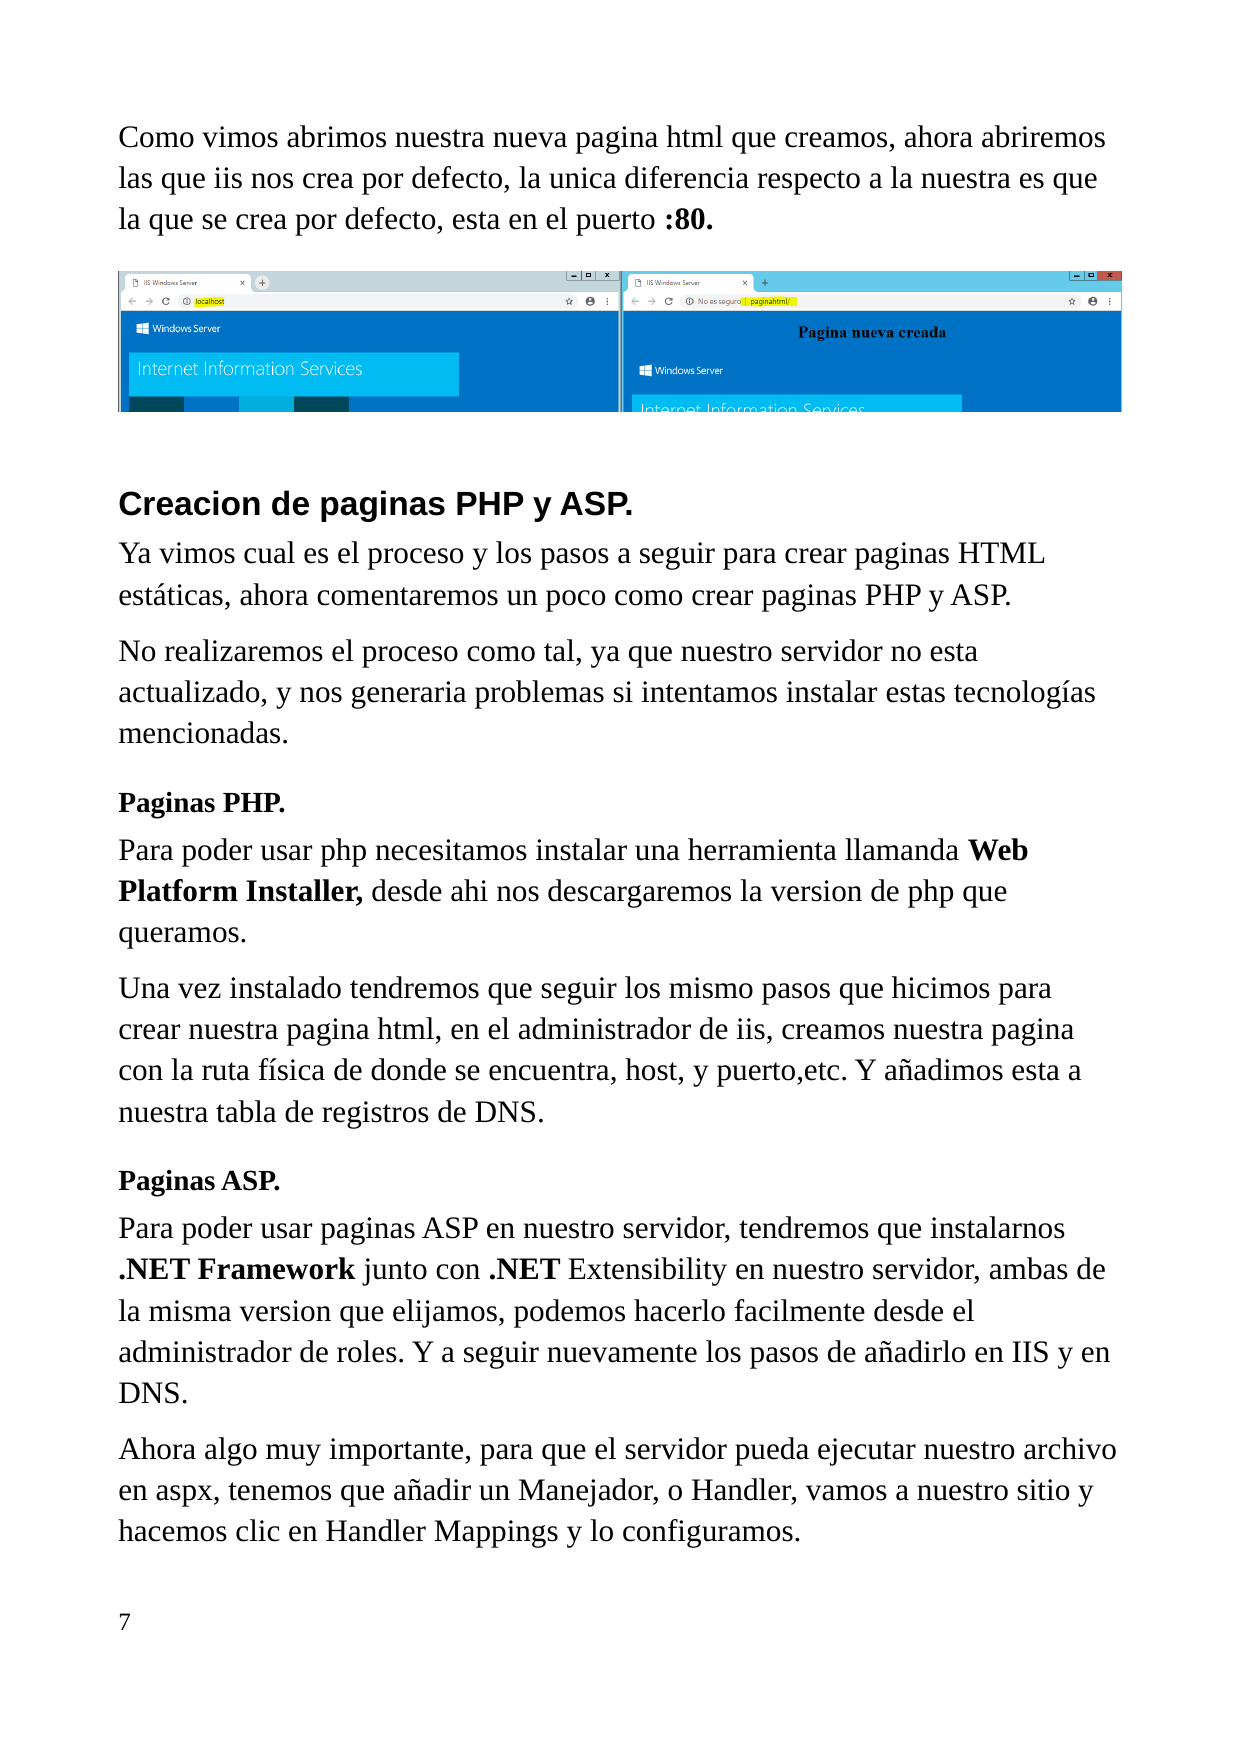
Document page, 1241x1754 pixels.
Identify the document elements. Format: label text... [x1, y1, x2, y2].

subtitle Paginas PHP. [118, 785, 1122, 818]
text Para poder usar php necesitamos instalar una herramienta llamanda Web Platform Installer, desde ahi nos descargaremos la version de php que queramos. [118, 831, 1122, 949]
text Ya vimos cual es el proceso y los pasos a seguir para crear paginas HTML estáticas, ahora comentaremos un poco como crear paginas PHP y ASP. [118, 535, 1122, 612]
text Como vimos abrimos nuestra nueva pagina html que creamos, ahora abriremos las que iis nos crea por defecto, la unica diferencia respecto a la nuestra es que la que se crea por defecto, esta en el puerto :80. [118, 118, 1122, 237]
text No realizaremos el proceso como tal, ya que nuestro servidor no esta actualizado, y nos generaria problemas si intentamos instalar estas tecnologías mencionadas. [118, 632, 1122, 750]
subtitle Creacion de paginas PHP y ASP. [118, 484, 1122, 522]
picture [118, 271, 1123, 412]
text Para poder usar paginas ASP en nuestro servidor, tendremos que instalarnos .NET Framework junto con .NET Extensibility en nuestro servidor, ambas de la misma version que elijamos, podemos hacerlo facilmente desde el administrador de roles. Y a seguir nuevamente los pasos de añadirlo en IIS y en DNS. [118, 1209, 1122, 1410]
text Una vez instalado tendremos que seguir los mismo pasos que hicimos para crear nuestra pagina html, en el administrador de iis, creamos nuestra pagina con la ruta física de donde se encuentra, host, y puerto,etc. Y añadimos esta a nuestra tabla de registros de DNS. [118, 969, 1122, 1129]
picture [185, 398, 238, 412]
subtitle Paginas ASP. [118, 1163, 1122, 1197]
text Ahora algo muy importante, para que el servidor pueda ejecutar nuestro archivo en aspx, tenemos que añadir un Manejador, o Handler, vamos a nuestro sitio y hacemos clic en Handler Mappings y lo configuramos. [118, 1430, 1122, 1549]
